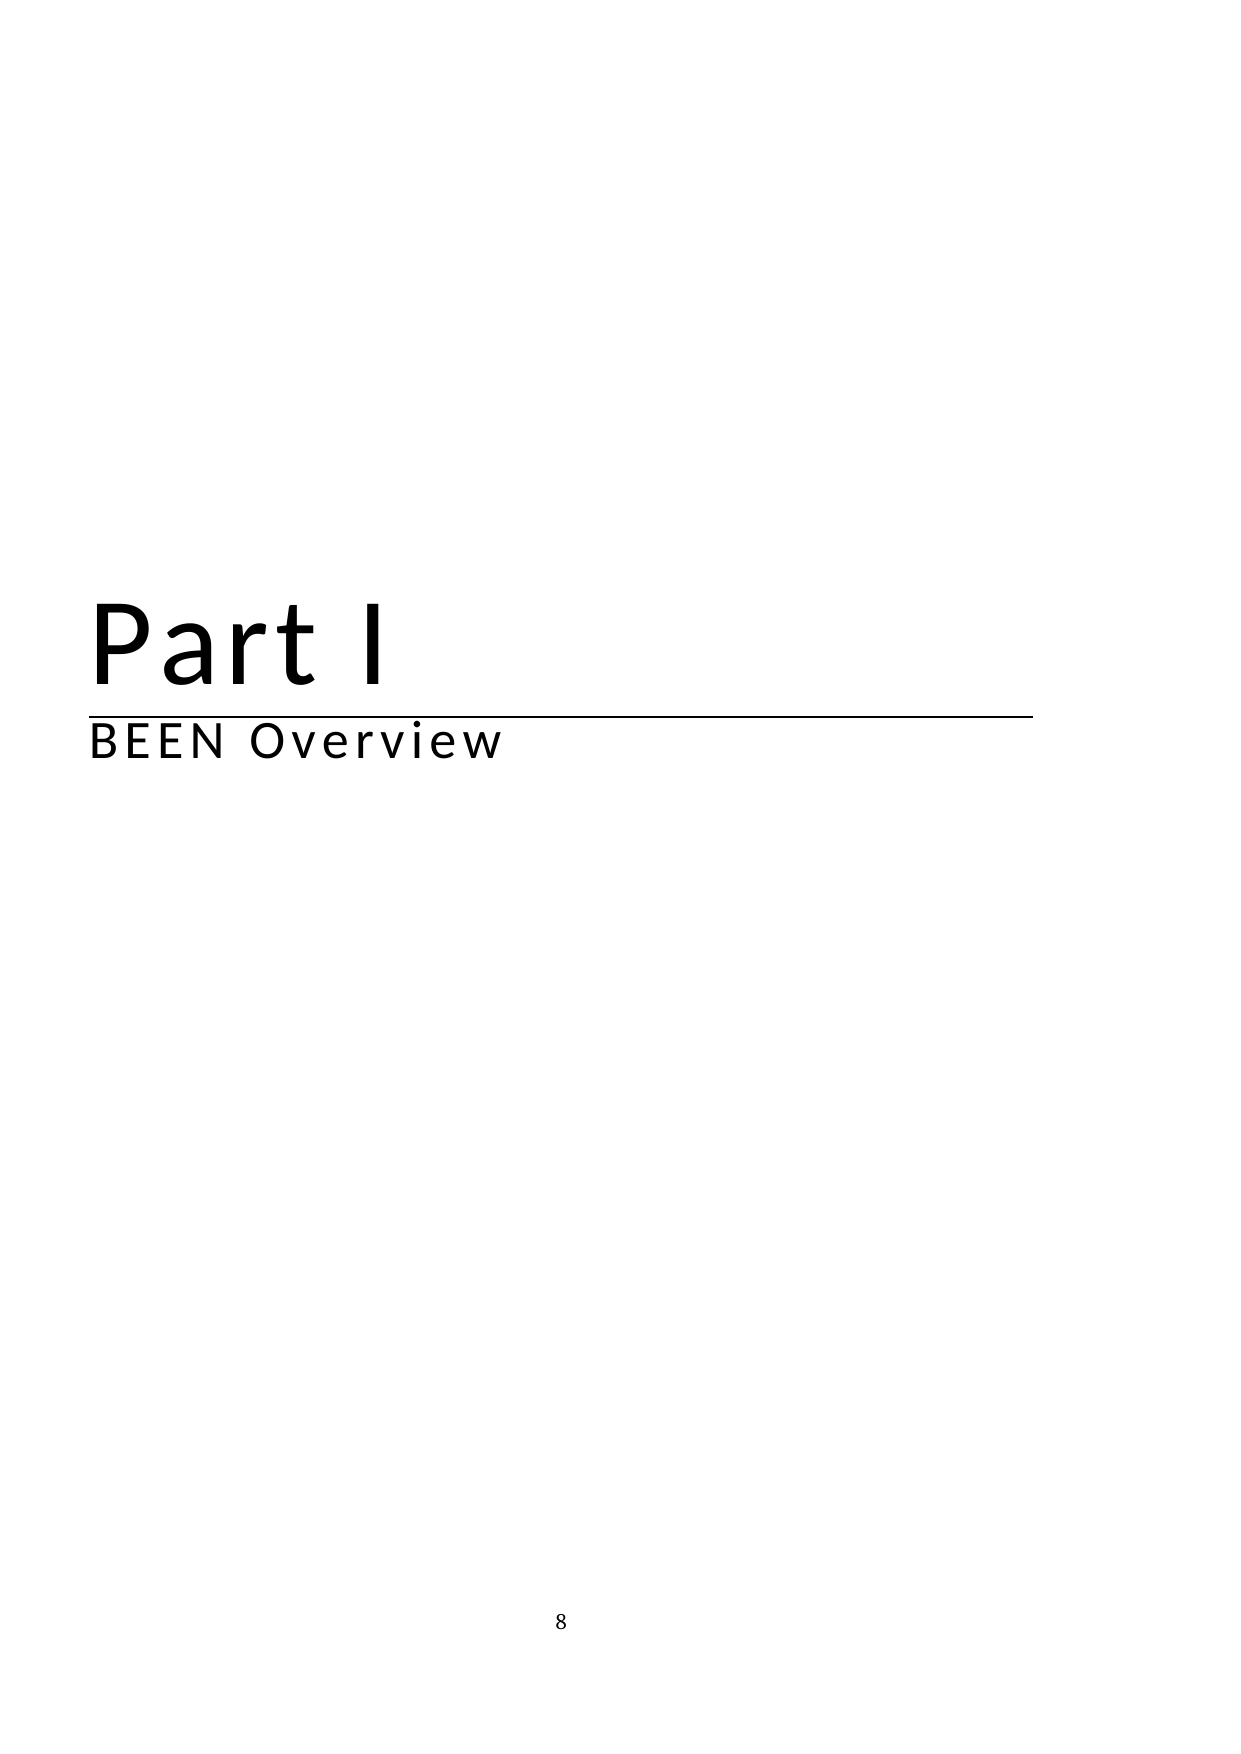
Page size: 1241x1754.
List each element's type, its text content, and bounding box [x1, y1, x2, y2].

subtitle BEEN Overview [88, 772, 1033, 826]
text Part I [88, 591, 1033, 718]
subtitle BEEN Overview [88, 718, 1033, 772]
